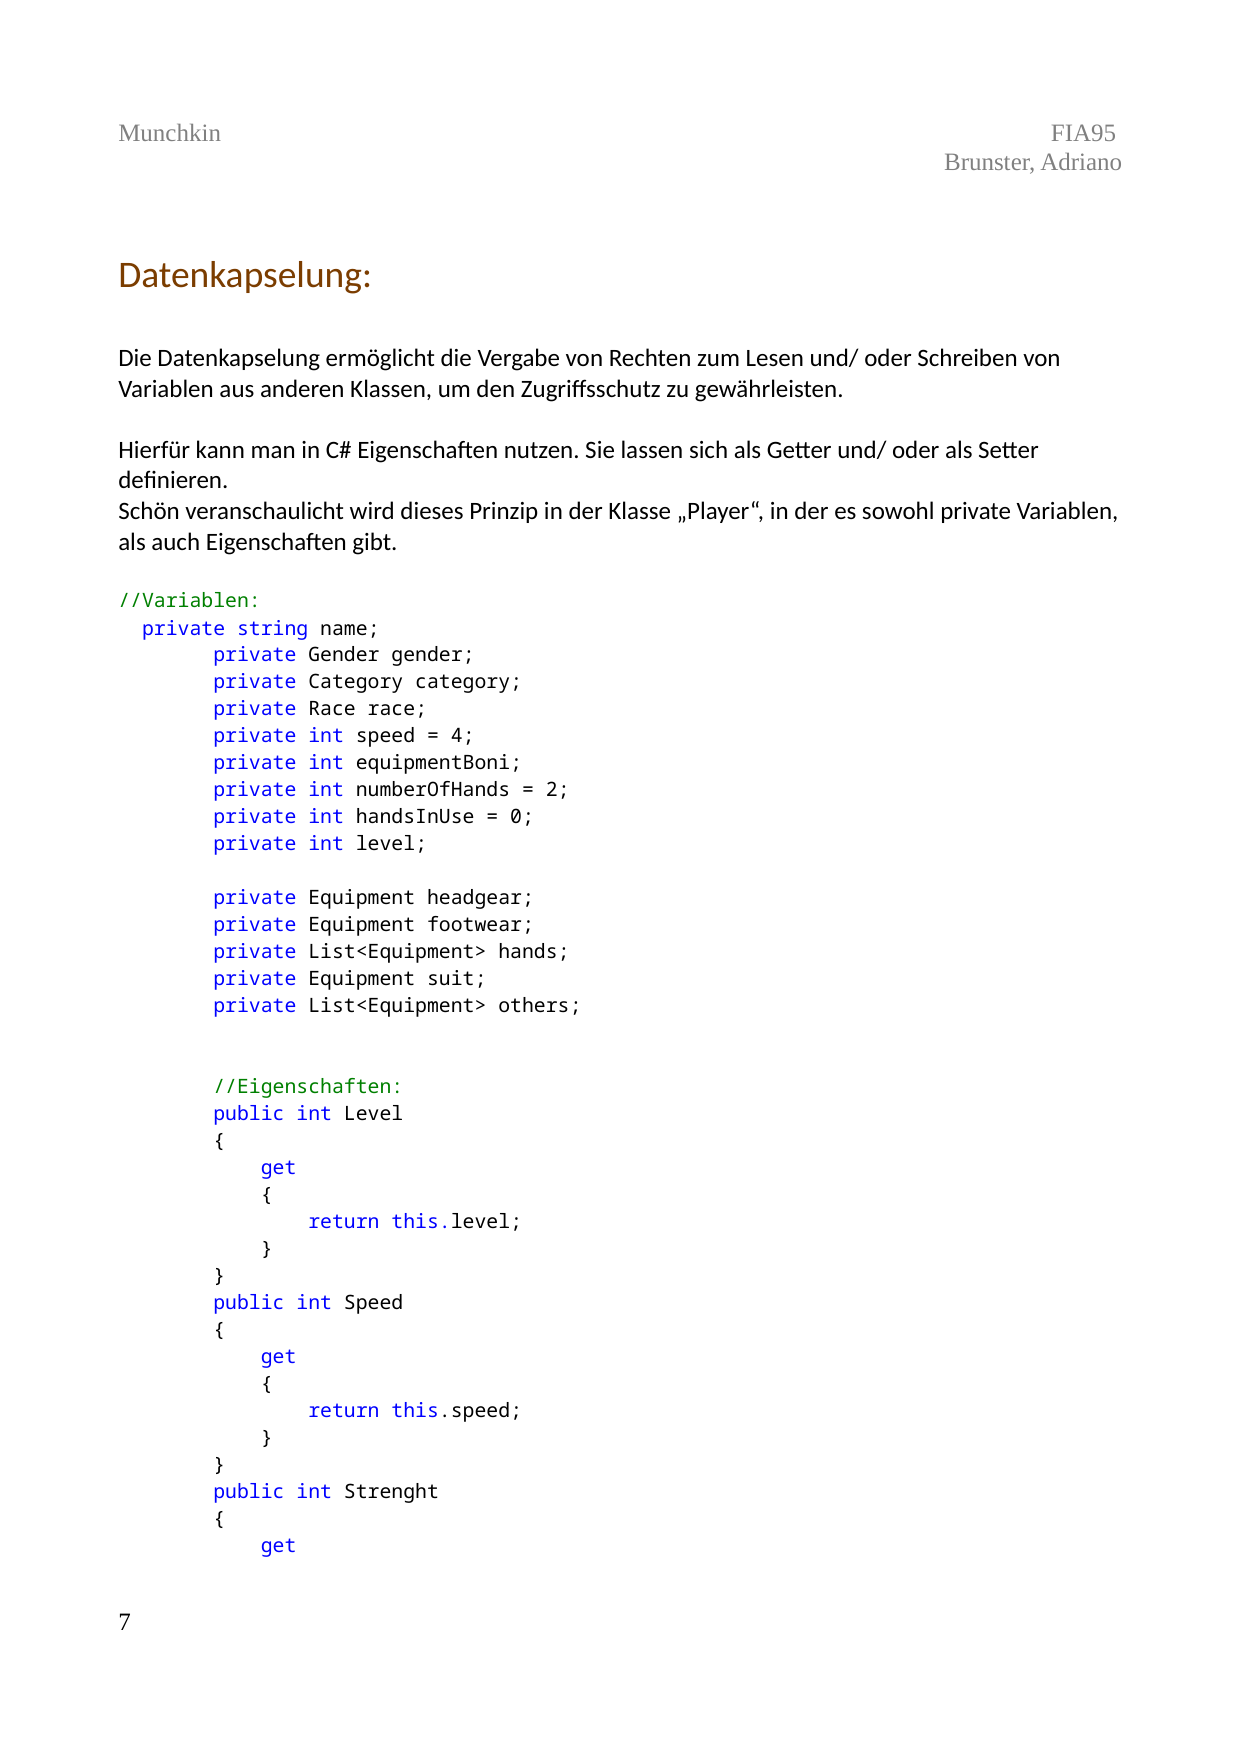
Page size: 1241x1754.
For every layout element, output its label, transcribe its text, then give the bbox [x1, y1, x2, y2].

text Schön veranschaulicht wird dieses Prinzip in der Klasse „Player“, in der es sowohl private Variablen, als auch Eigenschaften gibt. [118, 495, 1122, 556]
text private Equipment suit; [118, 964, 1122, 991]
text public int Strenght [118, 1477, 1122, 1504]
text private Category category; [118, 668, 1122, 695]
text private int level; [118, 829, 1122, 857]
text return this.level; [118, 1207, 1122, 1234]
text //Variablen: [118, 587, 1122, 614]
text return this.speed; [118, 1396, 1122, 1423]
text { [118, 1504, 1122, 1531]
text private int speed = 4; [118, 722, 1122, 749]
text get [118, 1342, 1122, 1369]
text { [118, 1180, 1122, 1207]
text private Equipment footwear; [118, 911, 1122, 937]
text private int equipmentBoni; [118, 749, 1122, 776]
text { [118, 1369, 1122, 1396]
text private Equipment headgear; [118, 883, 1122, 911]
text public int Level [118, 1099, 1122, 1126]
text private string name; [118, 614, 1122, 641]
text private Gender gender; [118, 641, 1122, 668]
text } [118, 1261, 1122, 1288]
text public int Speed [118, 1288, 1122, 1315]
text private int handsInUse = 0; [118, 803, 1122, 829]
text private Race race; [118, 695, 1122, 722]
text Hierfür kann man in C# Eigenschaften nutzen. Sie lassen sich als Getter und/ oder als Setter definieren. [118, 434, 1122, 495]
text private List<Equipment> others; [118, 991, 1122, 1018]
text { [118, 1126, 1122, 1153]
text } [118, 1423, 1122, 1450]
text { [118, 1315, 1122, 1342]
text Datenkapselung: [118, 251, 1122, 297]
text } [118, 1234, 1122, 1261]
text //Eigenschaften: [118, 1072, 1122, 1099]
text private List<Equipment> hands; [118, 937, 1122, 964]
text get [118, 1531, 1122, 1558]
text get [118, 1153, 1122, 1180]
text Die Datenkapselung ermöglicht die Vergabe von Rechten zum Lesen und/ oder Schreiben von Variablen aus anderen Klassen, um den Zugriffsschutz zu gewährleisten. [118, 343, 1122, 404]
text } [118, 1450, 1122, 1477]
text private int numberOfHands = 2; [118, 776, 1122, 803]
